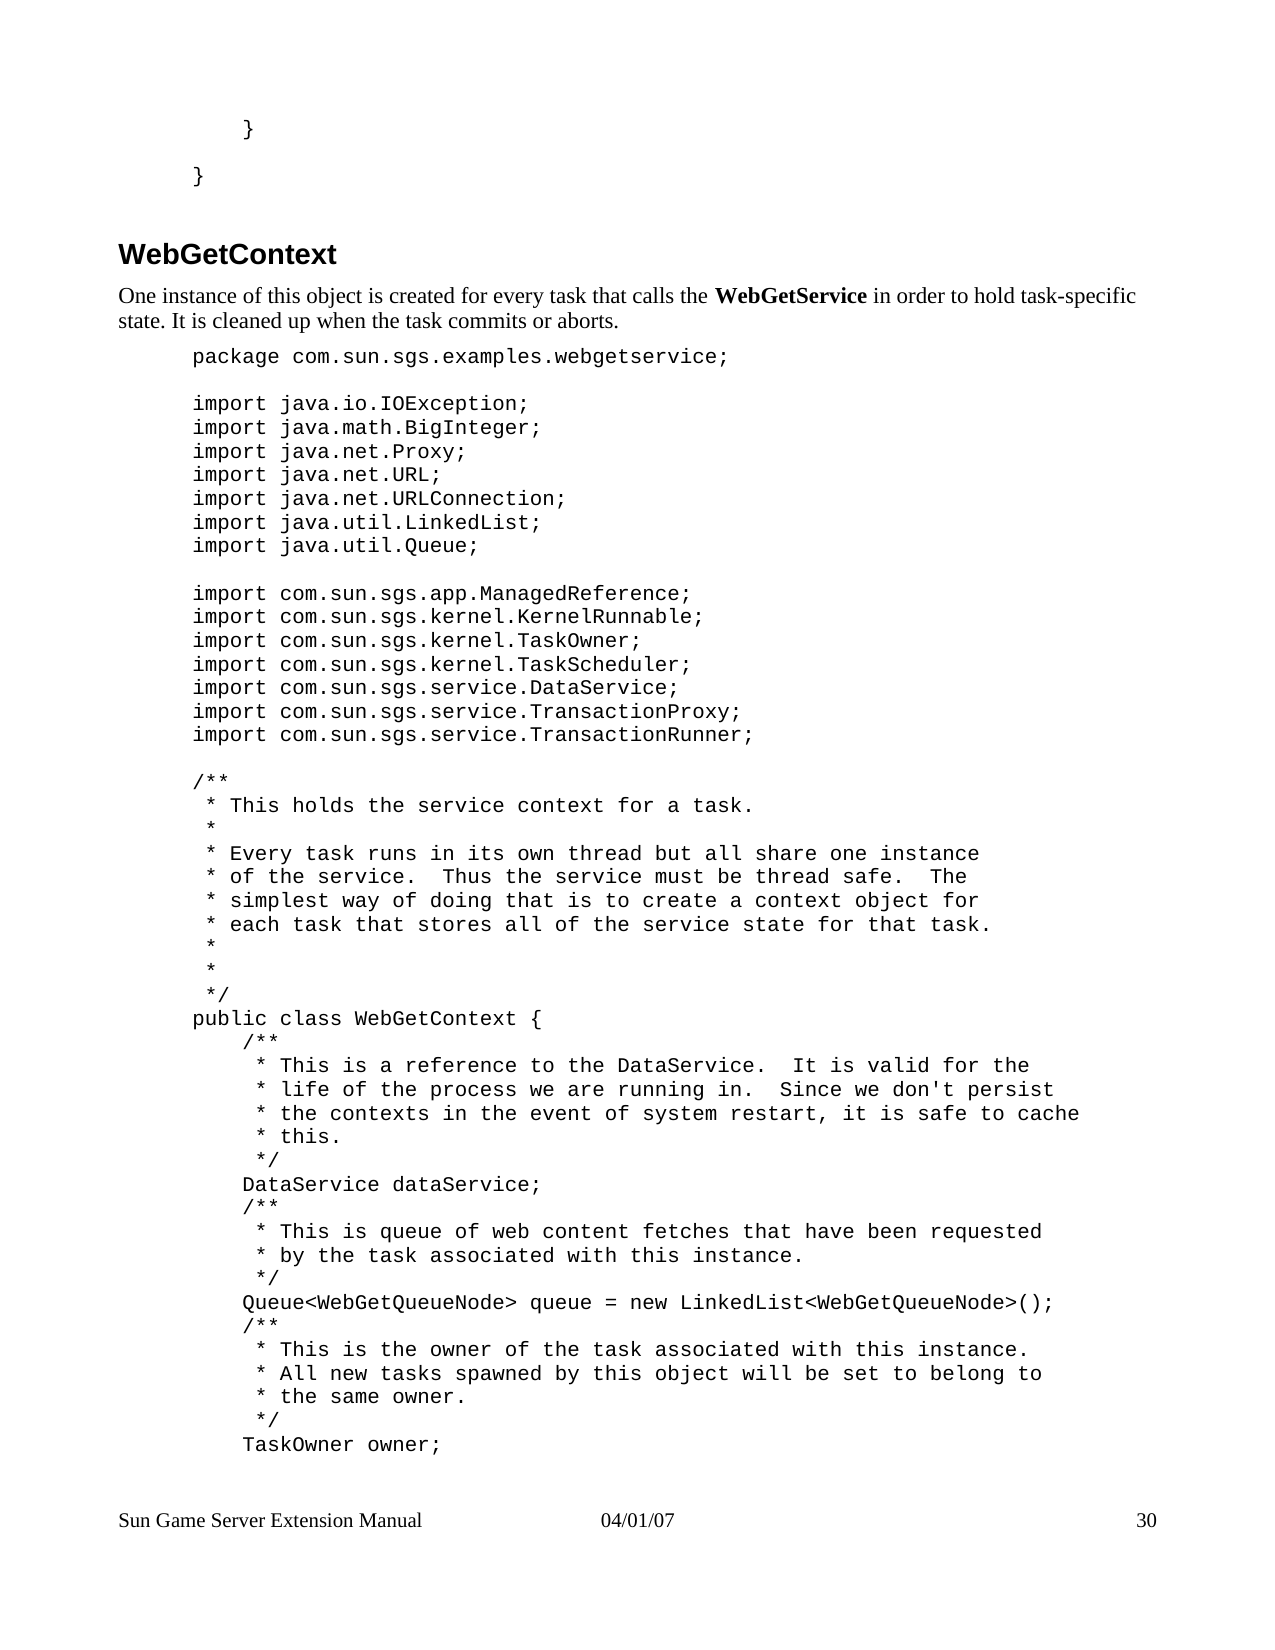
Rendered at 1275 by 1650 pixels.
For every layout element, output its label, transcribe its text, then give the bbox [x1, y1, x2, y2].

text * This is queue of web content fetches that have been requested [192, 1221, 1157, 1245]
text import com.sun.sgs.service.TransactionProxy; [192, 701, 1157, 724]
text /** [192, 772, 1157, 795]
text * This is a reference to the DataService. It is valid for the [192, 1056, 1157, 1079]
text * the contexts in the event of system restart, it is safe to cache [192, 1103, 1157, 1126]
text * [192, 937, 1157, 961]
text TaskOwner owner; [192, 1434, 1157, 1457]
text Queue<WebGetQueueNode> queue = new LinkedList<WebGetQueueNode>(); [192, 1292, 1157, 1316]
text package com.sun.sgs.examples.webgetservice; [192, 346, 1157, 370]
text import com.sun.sgs.kernel.TaskOwner; [192, 630, 1157, 653]
text /** [192, 1197, 1157, 1221]
text * This holds the service context for a task. [192, 795, 1157, 819]
text public class WebGetContext { [192, 1008, 1157, 1032]
text * This is the owner of the task associated with this instance. [192, 1339, 1157, 1363]
text /** [192, 1316, 1157, 1339]
text } [192, 118, 1157, 142]
text import com.sun.sgs.service.DataService; [192, 677, 1157, 701]
text * All new tasks spawned by this object will be set to belong to [192, 1363, 1157, 1387]
text */ [192, 1150, 1157, 1174]
text import java.util.Queue; [192, 535, 1157, 559]
text * of the service. Thus the service must be thread safe. The [192, 866, 1157, 890]
text DataService dataService; [192, 1174, 1157, 1197]
text */ [192, 1410, 1157, 1434]
text import java.net.URLConnection; [192, 488, 1157, 512]
text import com.sun.sgs.kernel.KernelRunnable; [192, 606, 1157, 630]
text import com.sun.sgs.service.TransactionRunner; [192, 724, 1157, 748]
text import com.sun.sgs.app.ManagedReference; [192, 583, 1157, 606]
subtitle WebGetContext [118, 238, 1157, 270]
text /** [192, 1032, 1157, 1056]
text * Every task runs in its own thread but all share one instance [192, 843, 1157, 866]
text * simplest way of doing that is to create a context object for [192, 890, 1157, 914]
text * by the task associated with this instance. [192, 1245, 1157, 1268]
text import java.io.IOException; [192, 393, 1157, 417]
text * life of the process we are running in. Since we don't persist [192, 1079, 1157, 1103]
text * [192, 819, 1157, 843]
text import java.math.BigInteger; [192, 417, 1157, 441]
text * [192, 961, 1157, 984]
text } [192, 165, 1157, 189]
text import java.util.LinkedList; [192, 512, 1157, 535]
text */ [192, 984, 1157, 1008]
text import java.net.Proxy; [192, 441, 1157, 464]
text import java.net.URL; [192, 464, 1157, 488]
text */ [192, 1268, 1157, 1292]
text One instance of this object is created for every task that calls the WebGetService in order to hold task-specific state. It is cleaned up when the task commits or aborts. [118, 283, 1157, 334]
text * this. [192, 1126, 1157, 1150]
text * each task that stores all of the service state for that task. [192, 914, 1157, 937]
text * the same owner. [192, 1387, 1157, 1410]
text import com.sun.sgs.kernel.TaskScheduler; [192, 653, 1157, 677]
